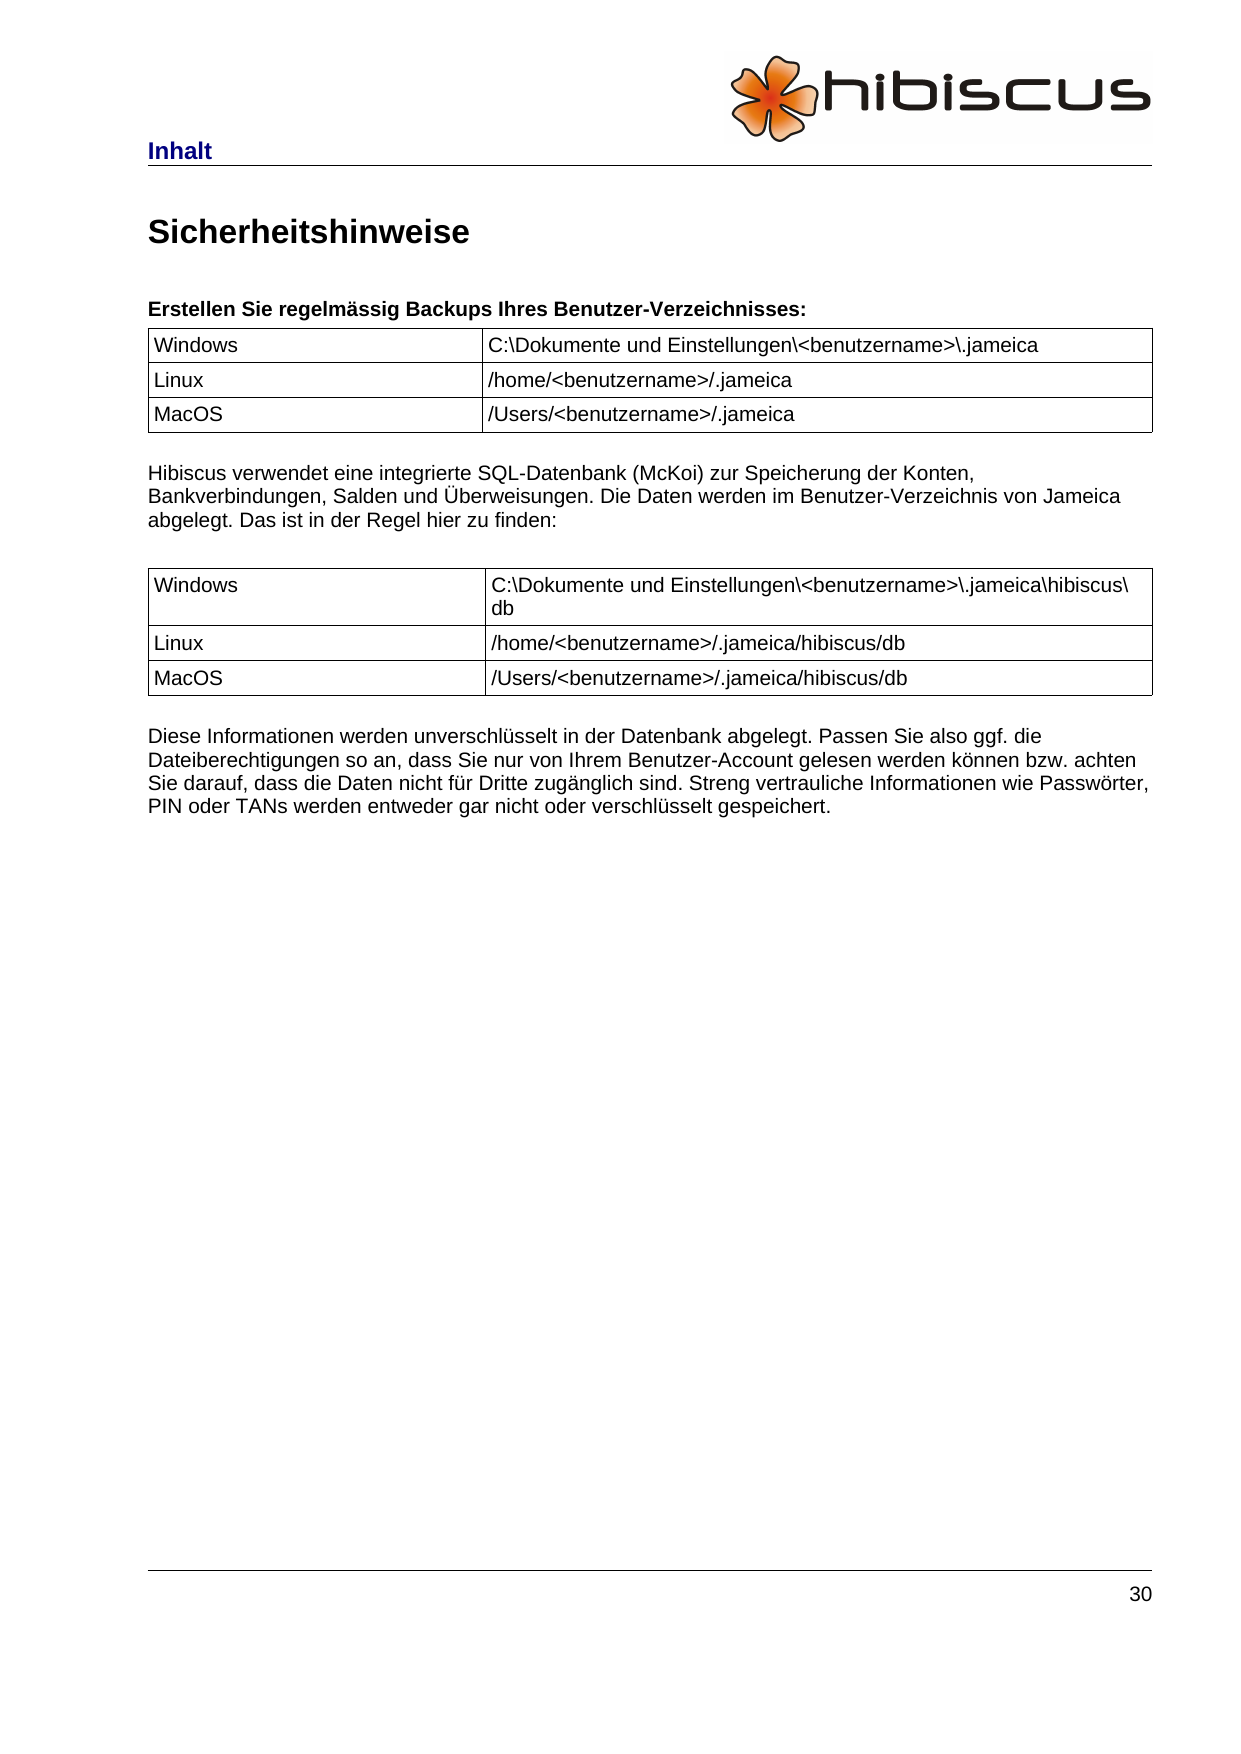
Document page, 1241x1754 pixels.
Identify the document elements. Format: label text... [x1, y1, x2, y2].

table_cell /Users/<benutzername>/.jameica [483, 398, 1152, 432]
table_header Windows [149, 569, 485, 625]
text Erstellen Sie regelmässig Backups Ihres Benutzer-Verzeichnisses: [148, 298, 1152, 321]
subtitle Sicherheitshinweise [148, 213, 1152, 250]
text Diese Informationen werden unverschlüsselt in der Datenbank abgelegt. Passen Sie also ggf. die Dateiberechtigungen so an, dass Sie nur von Ihrem Benutzer-Account gelesen werden können bzw. achten Sie darauf, dass die Daten nicht für Dritte zugänglich sind. Streng vertrauliche Informationen wie Passwörter, PIN oder TANs werden entweder gar nicht oder verschlüsselt gespeichert. [148, 725, 1152, 818]
picture [723, 51, 1153, 144]
table_header C:\Dokumente und Einstellungen\<benutzername>\.jameica [483, 329, 1152, 362]
table_cell /Users/<benutzername>/.jameica/hibiscus/db [486, 661, 1152, 695]
table_cell Linux [149, 363, 482, 397]
text Hibiscus verwendet eine integrierte SQL-Datenbank (McKoi) zur Speicherung der Konten, Bankverbindungen, Salden und Überweisungen. Die Daten werden im Benutzer-Verzeichnis von Jameica abgelegt. Das ist in der Regel hier zu finden: [148, 462, 1152, 531]
table_cell MacOS [149, 661, 485, 695]
table_header Windows [149, 329, 482, 362]
table_cell /home/<benutzername>/.jameica/hibiscus/db [486, 626, 1152, 660]
table_header C:\Dokumente und Einstellungen\<benutzername>\.jameica\hibiscus\db [486, 569, 1152, 625]
table_cell MacOS [149, 398, 482, 432]
table_cell /home/<benutzername>/.jameica [483, 363, 1152, 397]
table_cell Linux [149, 626, 485, 660]
